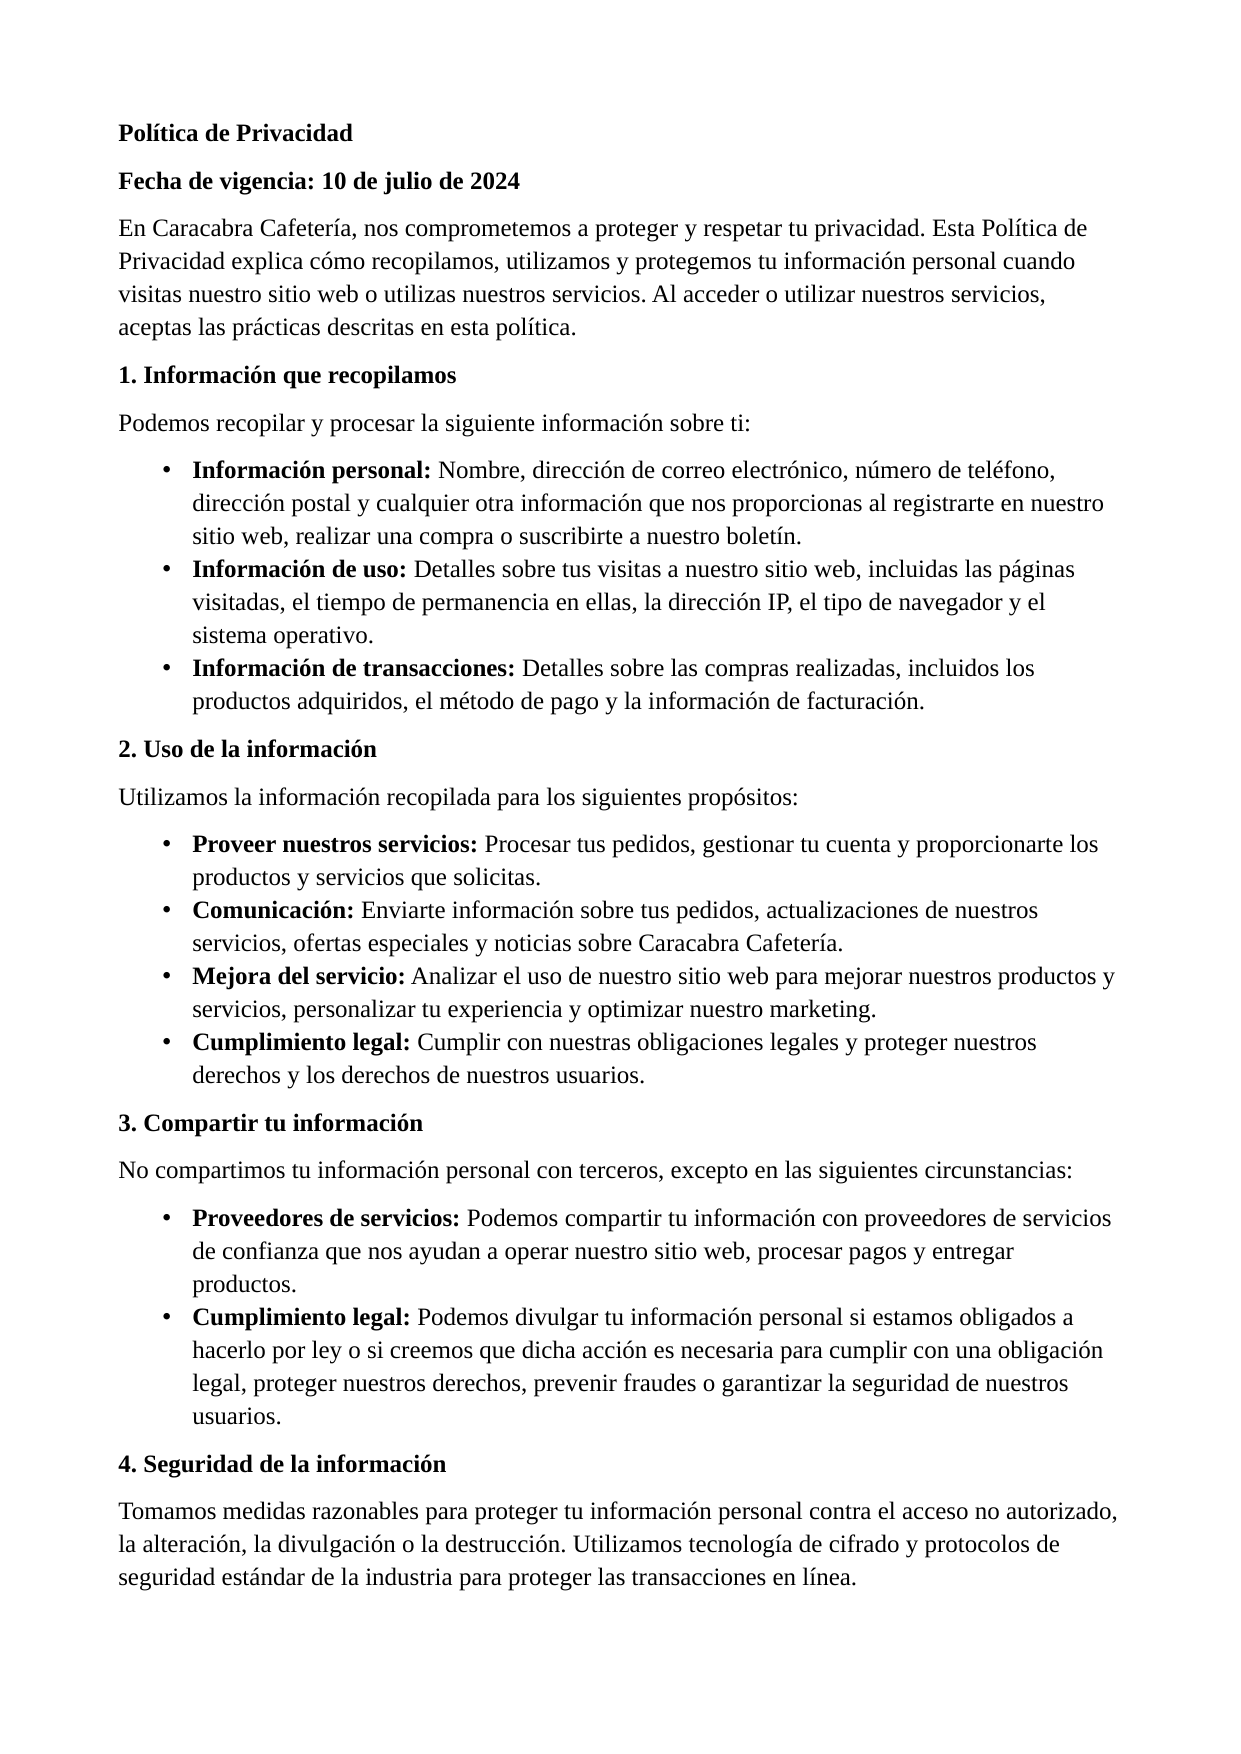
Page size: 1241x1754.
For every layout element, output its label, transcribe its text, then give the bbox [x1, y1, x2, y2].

list Proveedores de servicios: Podemos compartir tu información con proveedores de servicios de confianza que nos ayudan a operar nuestro sitio web, procesar pagos y entregar productos. [162, 1203, 1122, 1298]
list Proveer nuestros servicios: Procesar tus pedidos, gestionar tu cuenta y proporcionarte los productos y servicios que solicitas. [162, 829, 1122, 891]
text No compartimos tu información personal con terceros, excepto en las siguientes circunstancias: [118, 1156, 1122, 1184]
text Utilizamos la información recopilada para los siguientes propósitos: [118, 782, 1122, 810]
text En Caracabra Cafetería, nos comprometemos a proteger y respetar tu privacidad. Esta Política de Privacidad explica cómo recopilamos, utilizamos y protegemos tu información personal cuando visitas nuestro sitio web o utilizas nuestros servicios. Al acceder o utilizar nuestros servicios, aceptas las prácticas descritas en esta política. [118, 213, 1122, 341]
text 3. Compartir tu información [118, 1108, 1122, 1137]
list Mejora del servicio: Analizar el uso de nuestro sitio web para mejorar nuestros productos y servicios, personalizar tu experiencia y optimizar nuestro marketing. [162, 961, 1122, 1023]
list Cumplimiento legal: Podemos divulgar tu información personal si estamos obligados a hacerlo por ley o si creemos que dicha acción es necesaria para cumplir con una obligación legal, proteger nuestros derechos, prevenir fraudes o garantizar la seguridad de nuestros usuarios. [162, 1302, 1122, 1430]
text 1. Información que recopilamos [118, 360, 1122, 389]
list Cumplimiento legal: Cumplir con nuestras obligaciones legales y proteger nuestros derechos y los derechos de nuestros usuarios. [162, 1027, 1122, 1089]
text Fecha de vigencia: 10 de julio de 2024 [118, 166, 1122, 194]
text Política de Privacidad [118, 118, 1122, 147]
text Tomamos medidas razonables para proteger tu información personal contra el acceso no autorizado, la alteración, la divulgación o la destrucción. Utilizamos tecnología de cifrado y protocolos de seguridad estándar de la industria para proteger las transacciones en línea. [118, 1496, 1122, 1591]
text 2. Uso de la información [118, 734, 1122, 763]
text Podemos recopilar y procesar la siguiente información sobre ti: [118, 408, 1122, 436]
list Comunicación: Enviarte información sobre tus pedidos, actualizaciones de nuestros servicios, ofertas especiales y noticias sobre Caracabra Cafetería. [162, 895, 1122, 957]
list Información de transacciones: Detalles sobre las compras realizadas, incluidos los productos adquiridos, el método de pago y la información de facturación. [162, 653, 1122, 715]
list Información personal: Nombre, dirección de correo electrónico, número de teléfono, dirección postal y cualquier otra información que nos proporcionas al registrarte en nuestro sitio web, realizar una compra o suscribirte a nuestro boletín. [162, 455, 1122, 550]
list Información de uso: Detalles sobre tus visitas a nuestro sitio web, incluidas las páginas visitadas, el tiempo de permanencia en ellas, la dirección IP, el tipo de navegador y el sistema operativo. [162, 554, 1122, 649]
text 4. Seguridad de la información [118, 1449, 1122, 1478]
